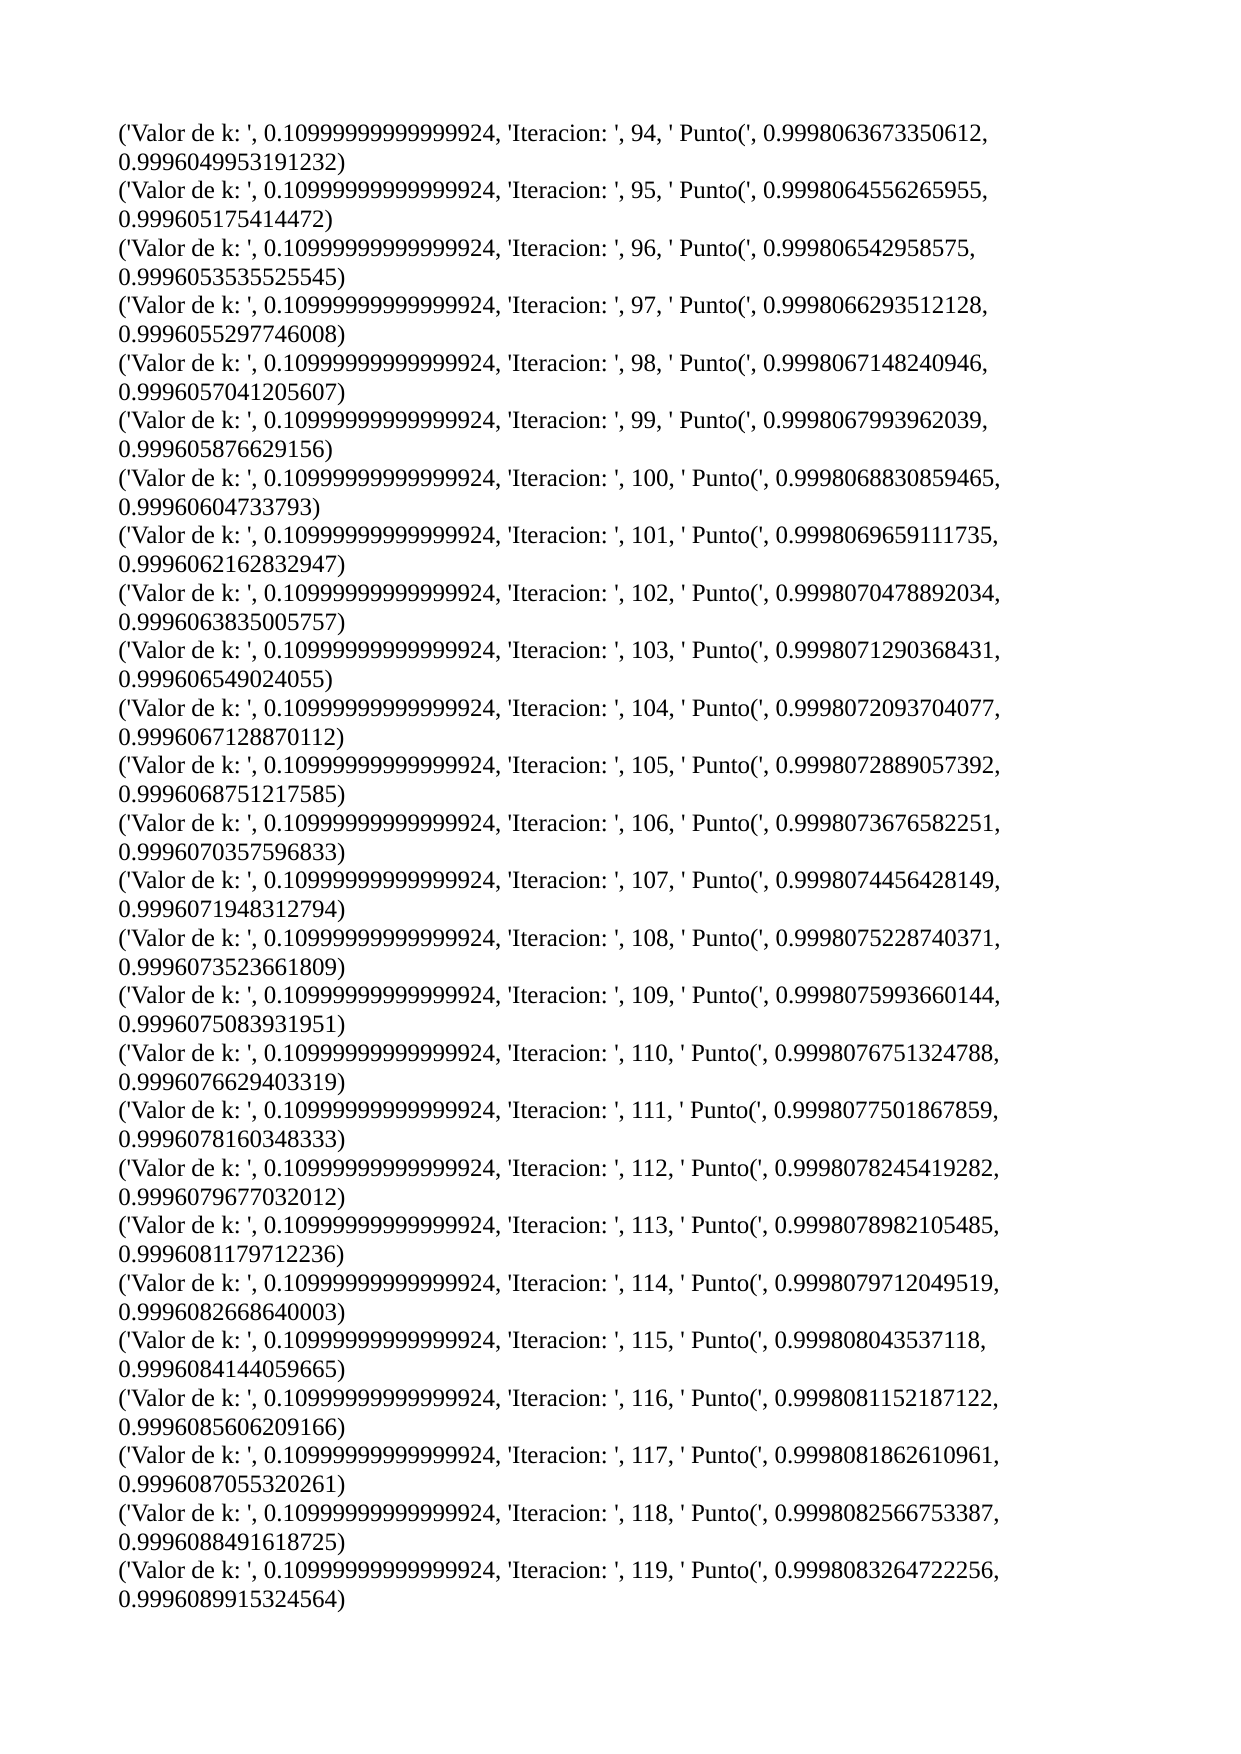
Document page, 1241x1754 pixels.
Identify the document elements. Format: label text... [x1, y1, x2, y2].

text ('Valor de k: ', 0.10999999999999924, 'Iteracion: ', 108, ' Punto(', 0.9998075228740371, 0.9996073523661809) [118, 923, 1122, 981]
text ('Valor de k: ', 0.10999999999999924, 'Iteracion: ', 100, ' Punto(', 0.9998068830859465, 0.99960604733793) [118, 463, 1122, 521]
text ('Valor de k: ', 0.10999999999999924, 'Iteracion: ', 110, ' Punto(', 0.9998076751324788, 0.9996076629403319) [118, 1038, 1122, 1096]
text ('Valor de k: ', 0.10999999999999924, 'Iteracion: ', 118, ' Punto(', 0.9998082566753387, 0.9996088491618725) [118, 1498, 1122, 1556]
text ('Valor de k: ', 0.10999999999999924, 'Iteracion: ', 114, ' Punto(', 0.9998079712049519, 0.9996082668640003) [118, 1268, 1122, 1326]
text ('Valor de k: ', 0.10999999999999924, 'Iteracion: ', 115, ' Punto(', 0.999808043537118, 0.9996084144059665) [118, 1326, 1122, 1383]
text ('Valor de k: ', 0.10999999999999924, 'Iteracion: ', 99, ' Punto(', 0.9998067993962039, 0.999605876629156) [118, 406, 1122, 463]
text ('Valor de k: ', 0.10999999999999924, 'Iteracion: ', 111, ' Punto(', 0.9998077501867859, 0.9996078160348333) [118, 1096, 1122, 1153]
text ('Valor de k: ', 0.10999999999999924, 'Iteracion: ', 96, ' Punto(', 0.999806542958575, 0.9996053535525545) [118, 233, 1122, 291]
text ('Valor de k: ', 0.10999999999999924, 'Iteracion: ', 112, ' Punto(', 0.9998078245419282, 0.9996079677032012) [118, 1153, 1122, 1211]
text ('Valor de k: ', 0.10999999999999924, 'Iteracion: ', 102, ' Punto(', 0.9998070478892034, 0.9996063835005757) [118, 578, 1122, 636]
text ('Valor de k: ', 0.10999999999999924, 'Iteracion: ', 103, ' Punto(', 0.9998071290368431, 0.999606549024055) [118, 636, 1122, 693]
text ('Valor de k: ', 0.10999999999999924, 'Iteracion: ', 117, ' Punto(', 0.9998081862610961, 0.9996087055320261) [118, 1441, 1122, 1498]
text ('Valor de k: ', 0.10999999999999924, 'Iteracion: ', 113, ' Punto(', 0.9998078982105485, 0.9996081179712236) [118, 1211, 1122, 1268]
text ('Valor de k: ', 0.10999999999999924, 'Iteracion: ', 116, ' Punto(', 0.9998081152187122, 0.9996085606209166) [118, 1383, 1122, 1441]
text ('Valor de k: ', 0.10999999999999924, 'Iteracion: ', 95, ' Punto(', 0.9998064556265955, 0.999605175414472) [118, 176, 1122, 233]
text ('Valor de k: ', 0.10999999999999924, 'Iteracion: ', 98, ' Punto(', 0.9998067148240946, 0.9996057041205607) [118, 348, 1122, 406]
text ('Valor de k: ', 0.10999999999999924, 'Iteracion: ', 101, ' Punto(', 0.9998069659111735, 0.9996062162832947) [118, 521, 1122, 578]
text ('Valor de k: ', 0.10999999999999924, 'Iteracion: ', 107, ' Punto(', 0.9998074456428149, 0.9996071948312794) [118, 866, 1122, 923]
text ('Valor de k: ', 0.10999999999999924, 'Iteracion: ', 104, ' Punto(', 0.9998072093704077, 0.9996067128870112) [118, 693, 1122, 751]
text ('Valor de k: ', 0.10999999999999924, 'Iteracion: ', 97, ' Punto(', 0.9998066293512128, 0.9996055297746008) [118, 291, 1122, 348]
text ('Valor de k: ', 0.10999999999999924, 'Iteracion: ', 94, ' Punto(', 0.9998063673350612, 0.9996049953191232) [118, 118, 1122, 176]
text ('Valor de k: ', 0.10999999999999924, 'Iteracion: ', 109, ' Punto(', 0.9998075993660144, 0.9996075083931951) [118, 981, 1122, 1038]
text ('Valor de k: ', 0.10999999999999924, 'Iteracion: ', 106, ' Punto(', 0.9998073676582251, 0.9996070357596833) [118, 808, 1122, 866]
text ('Valor de k: ', 0.10999999999999924, 'Iteracion: ', 105, ' Punto(', 0.9998072889057392, 0.9996068751217585) [118, 751, 1122, 808]
text ('Valor de k: ', 0.10999999999999924, 'Iteracion: ', 119, ' Punto(', 0.9998083264722256, 0.9996089915324564) [118, 1556, 1122, 1613]
